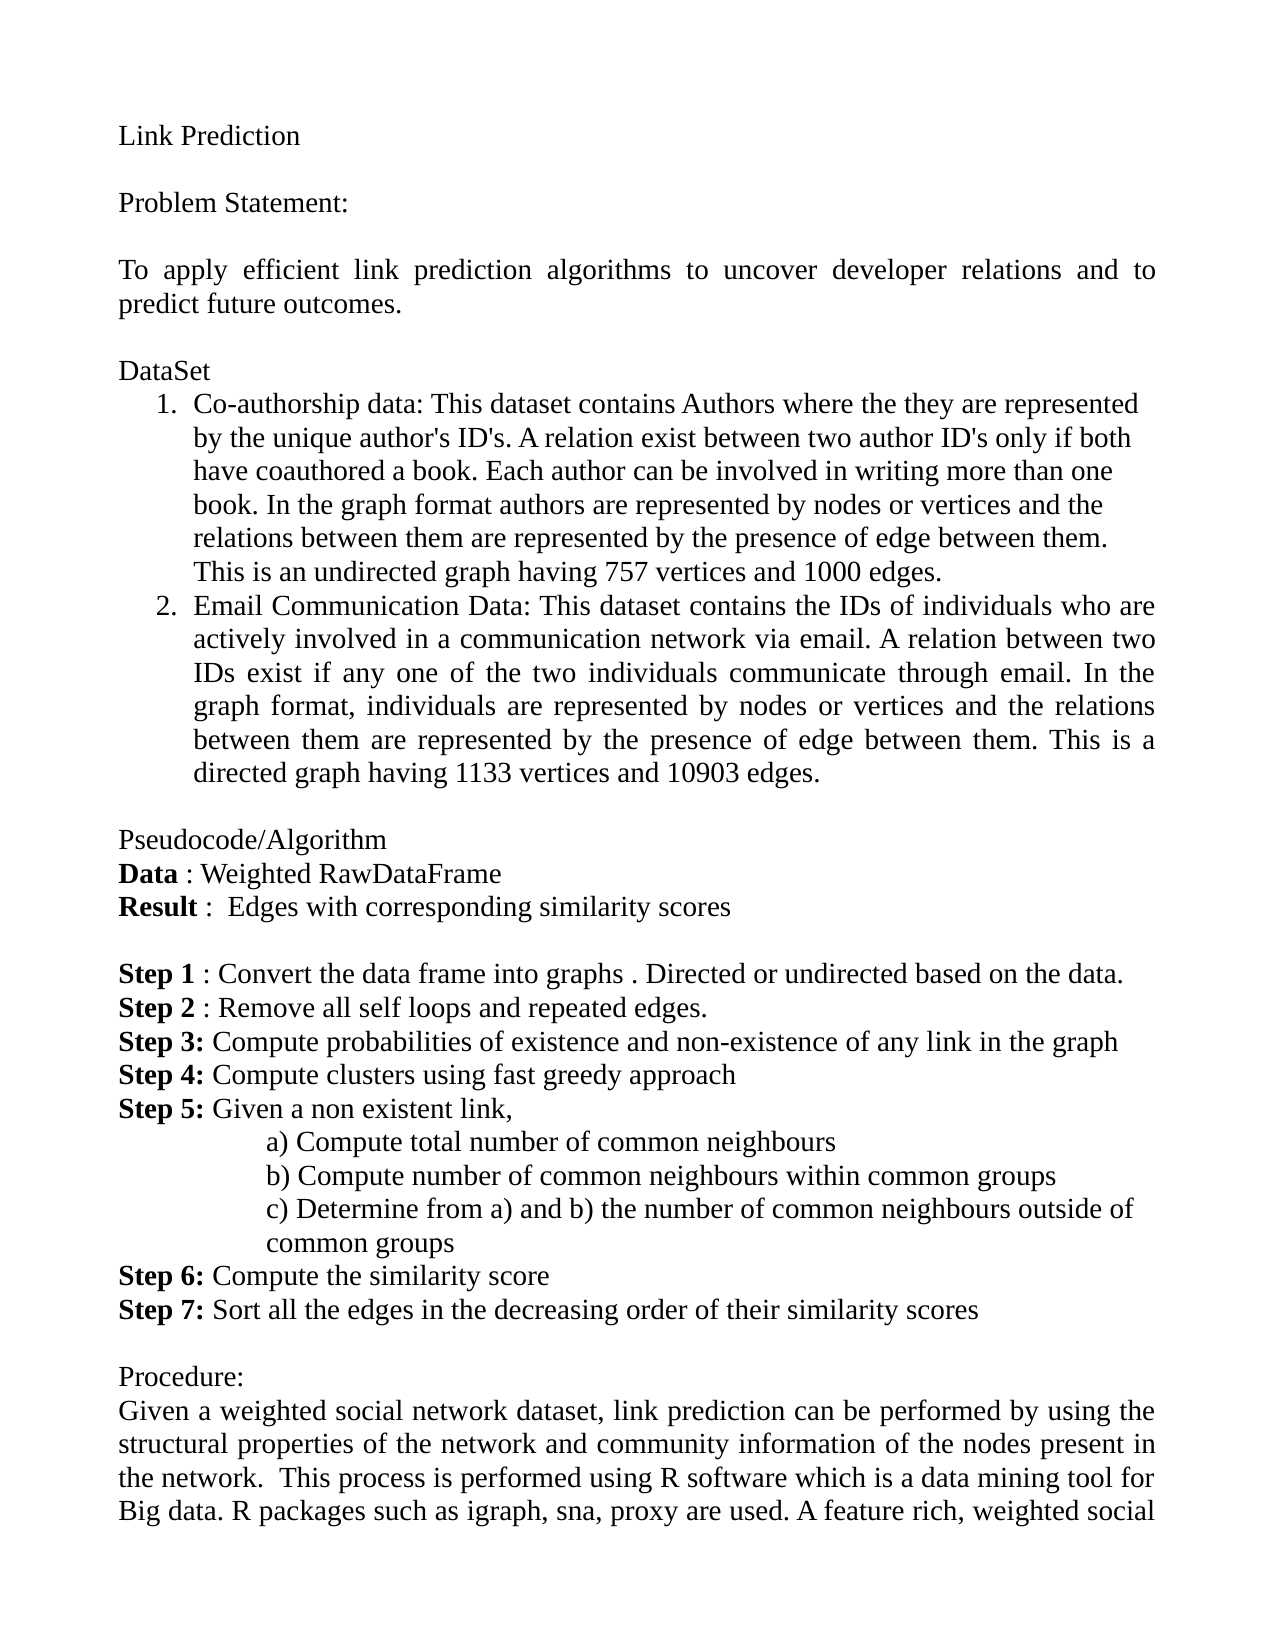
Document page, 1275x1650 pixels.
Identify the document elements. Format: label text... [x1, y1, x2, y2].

text Step 3: Compute probabilities of existence and non-existence of any link in the graph [118, 1024, 1157, 1057]
text To apply efficient link prediction algorithms to uncover developer relations and to predict future outcomes. [118, 252, 1157, 319]
text a) Compute total number of common neighbours [118, 1124, 1157, 1158]
text Step 4: Compute clusters using fast greedy approach [118, 1057, 1157, 1091]
text DataSet [118, 353, 1157, 386]
text Procedure: [118, 1359, 1157, 1393]
text Given a weighted social network dataset, link prediction can be performed by using the structural properties of the network and community information of the nodes present in the network. This process is performed using R software which is a data mining tool for Big data. R packages such as igraph, sna, proxy are used. A feature rich, weighted social [118, 1393, 1157, 1527]
text Pseudocode/Algorithm [118, 822, 1157, 856]
text Step 6: Compute the similarity score [118, 1258, 1157, 1292]
text Problem Statement: [118, 185, 1157, 219]
text Step 1 : Convert the data frame into graphs . Directed or undirected based on the data. [118, 957, 1157, 990]
text Step 2 : Remove all self loops and repeated edges. [118, 990, 1157, 1024]
text Result : Edges with corresponding similarity scores [118, 889, 1157, 923]
text c) Determine from a) and b) the number of common neighbours outside of common groups [118, 1191, 1157, 1258]
list Email Communication Data: This dataset contains the IDs of individuals who are actively involved in a communication network via email. A relation between two IDs exist if any one of the two individuals communicate through email. In the graph format, individuals are represented by nodes or vertices and the relations between them are represented by the presence of edge between them. This is a directed graph having 1133 vertices and 10903 edges. [156, 588, 1157, 789]
list Co-authorship data: This dataset contains Authors where the they are represented by the unique author's ID's. A relation exist between two author ID's only if both have coauthored a book. Each author can be involved in writing more than one book. In the graph format authors are represented by nodes or vertices and the relations between them are represented by the presence of edge between them. This is an undirected graph having 757 vertices and 1000 edges. [156, 386, 1157, 588]
text Link Prediction [118, 118, 1157, 152]
text Data : Weighted RawDataFrame [118, 856, 1157, 889]
text b) Compute number of common neighbours within common groups [118, 1158, 1157, 1191]
text Step 7: Sort all the edges in the decreasing order of their similarity scores [118, 1292, 1157, 1326]
text Step 5: Given a non existent link, [118, 1091, 1157, 1124]
